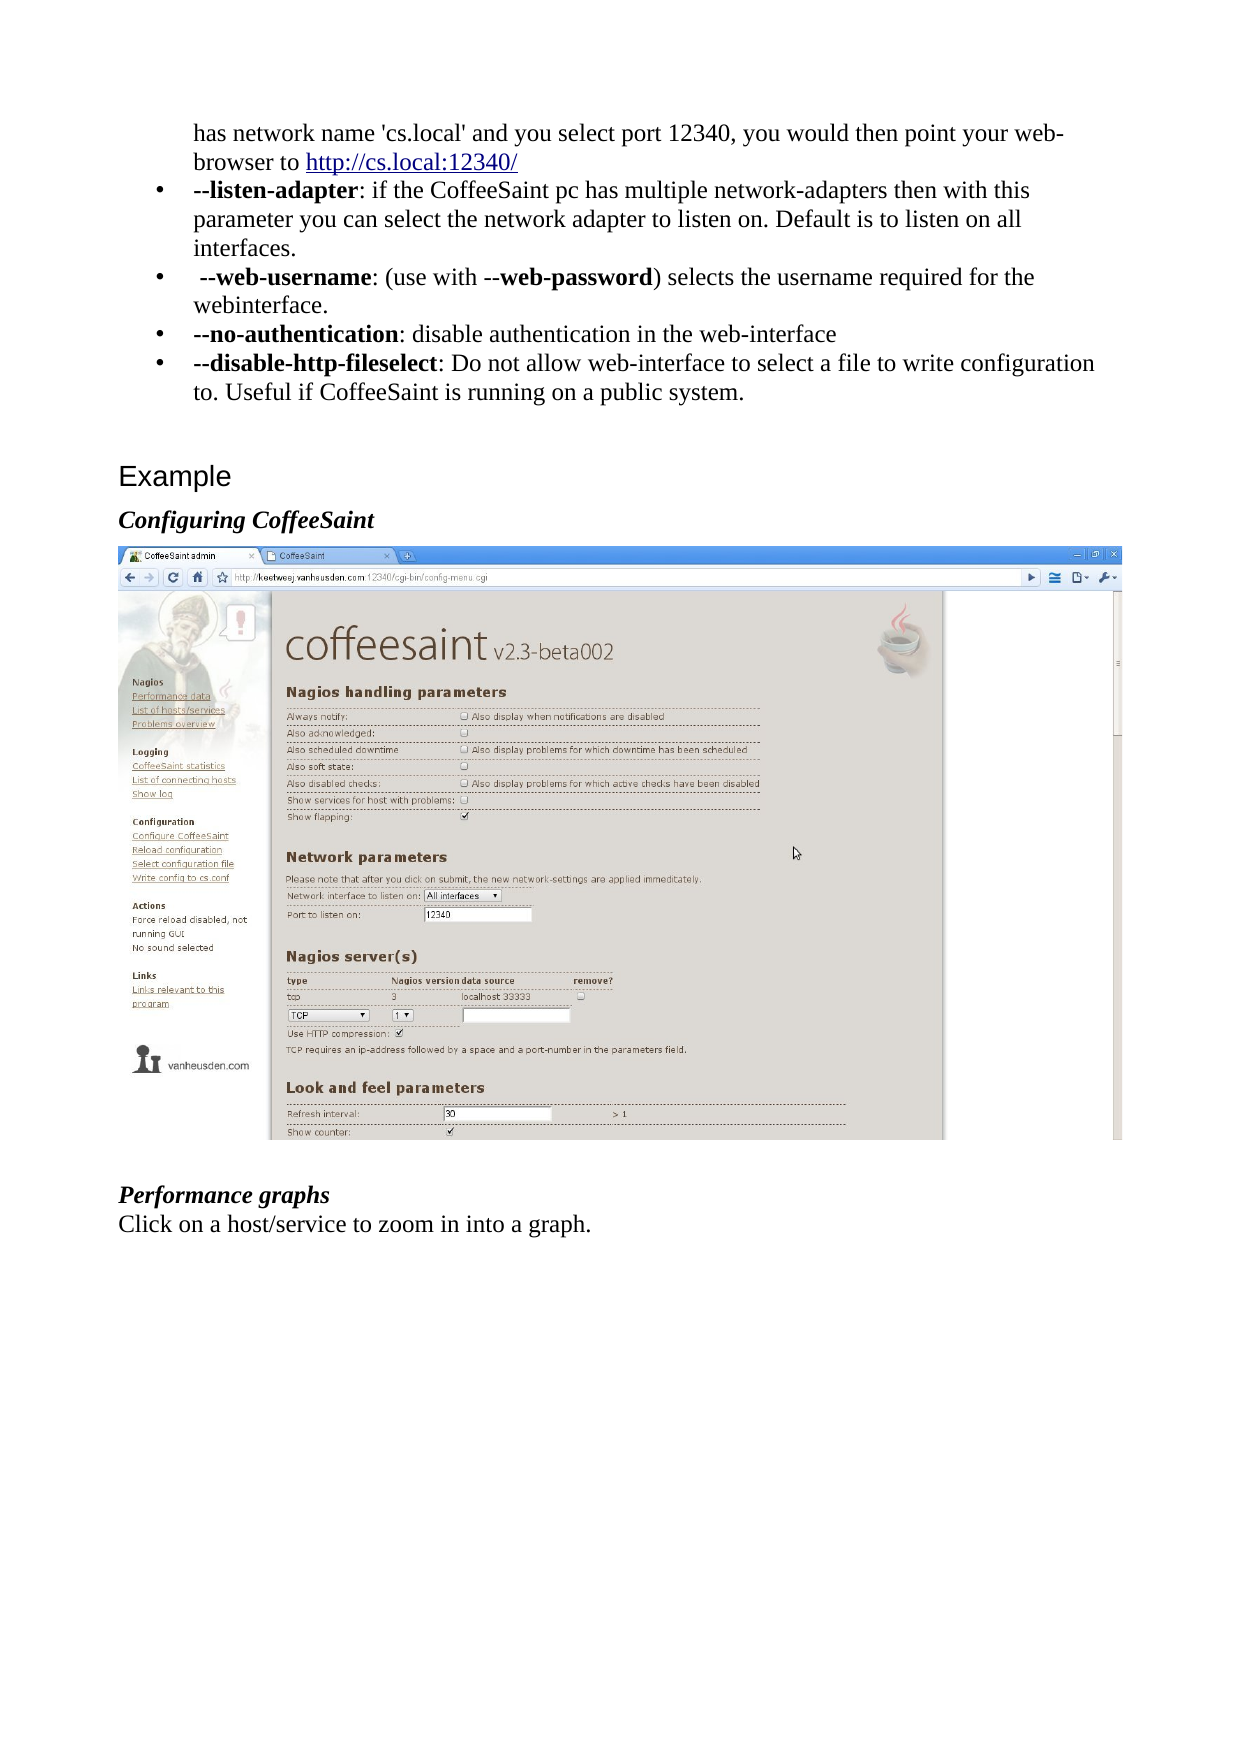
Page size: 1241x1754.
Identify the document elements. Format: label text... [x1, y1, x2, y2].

list --disable-http-fileselect: Do not allow web-interface to select a file to write configuration to. Useful if CoffeeSaint is running on a public system. [156, 348, 1122, 406]
text Configuring CoffeeSaint [118, 505, 1122, 534]
list has network name 'cs.local' and you select port 12340, you would then point your web-browser to http://cs.local:12340/ [156, 118, 1122, 176]
text Click on a host/service to zoom in into a graph. [118, 1209, 1122, 1238]
subtitle Example [118, 459, 1122, 493]
list --no-authentication: disable authentication in the web-interface [156, 319, 1122, 348]
list --web-username: (use with --web-password) selects the username required for the webinterface. [156, 262, 1122, 319]
list --listen-adapter: if the CoffeeSaint pc has multiple network-adapters then with this parameter you can select the network adapter to listen on. Default is to listen on all interfaces. [156, 176, 1122, 262]
text Performance graphs [118, 1181, 1122, 1209]
picture [118, 546, 1123, 1140]
